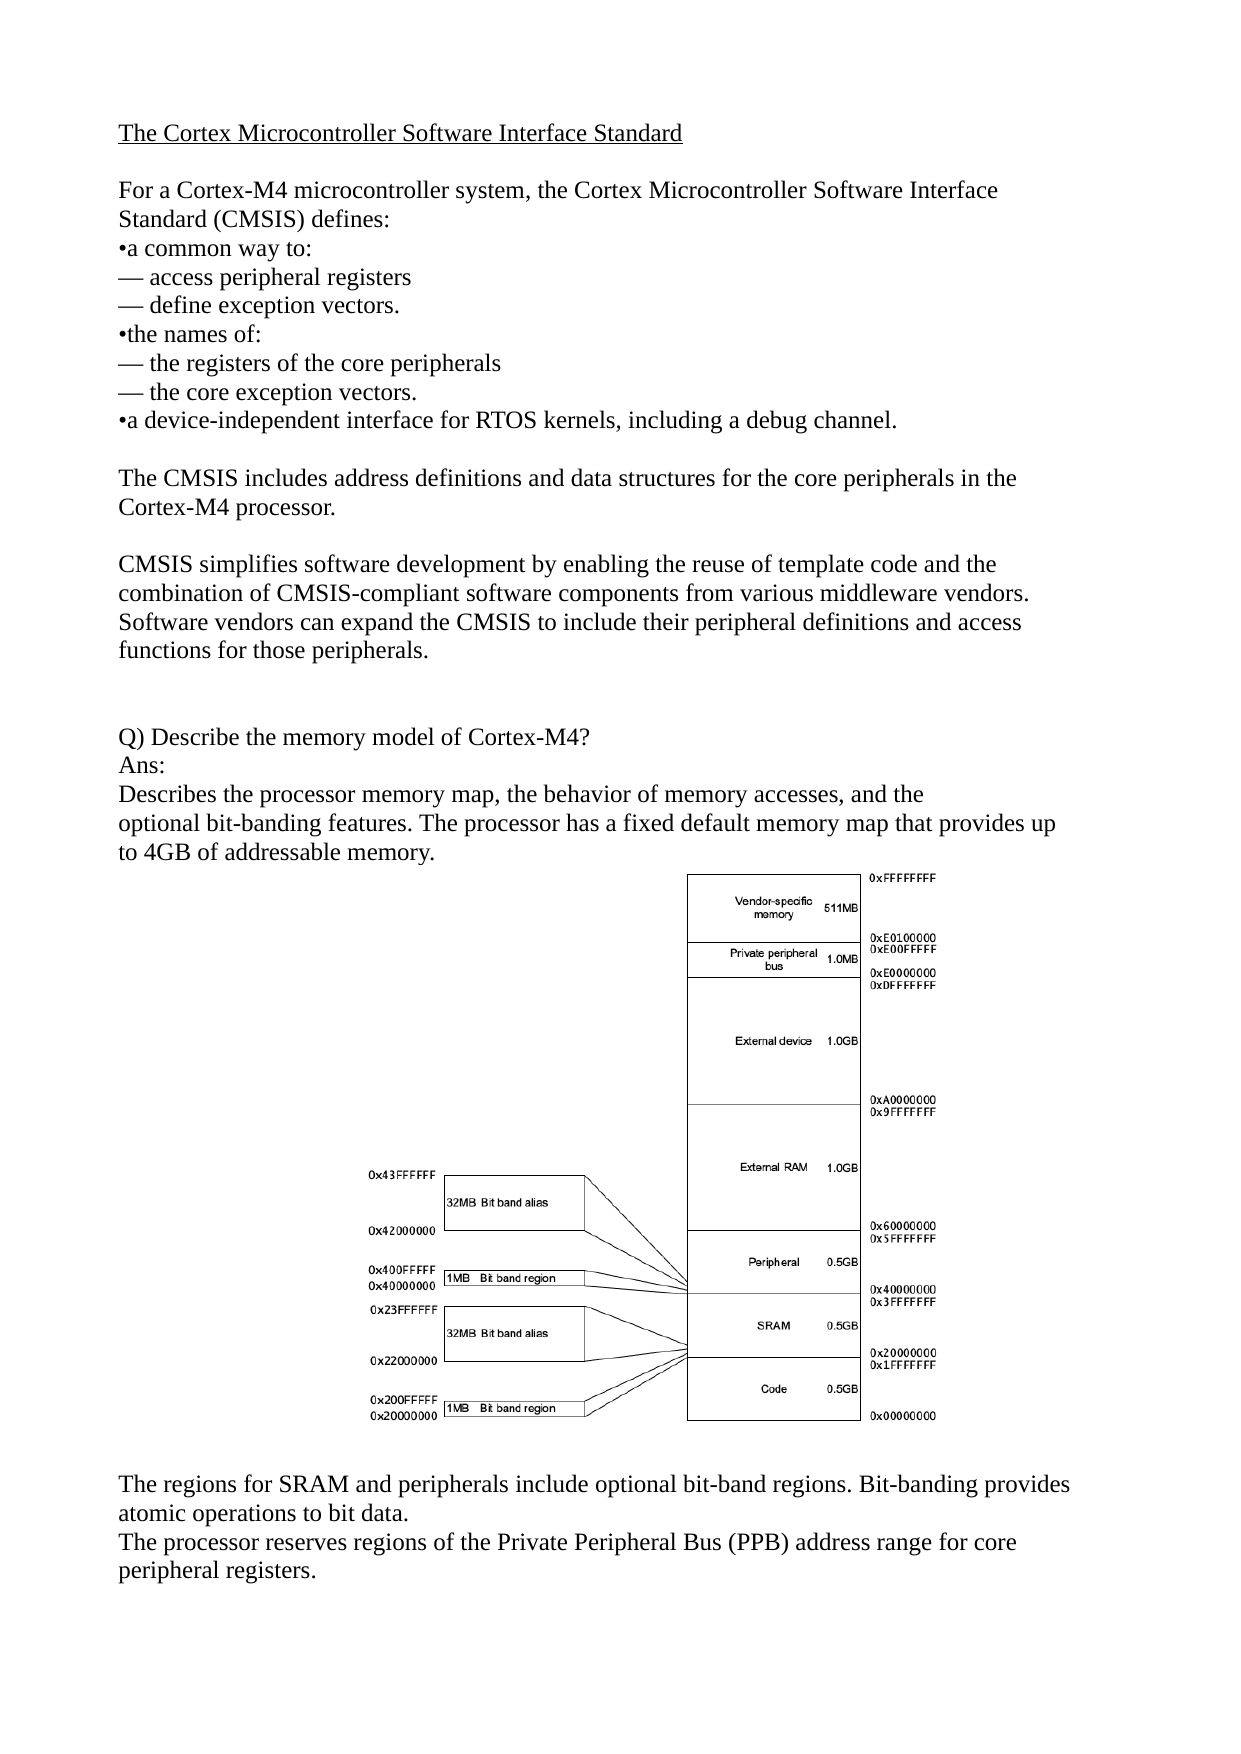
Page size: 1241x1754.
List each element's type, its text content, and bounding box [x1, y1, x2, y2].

text •a device-independent interface for RTOS kernels, including a debug channel. [118, 406, 1122, 434]
text Standard (CMSIS) defines: [118, 204, 1122, 233]
text to 4GB of addressable memory. [118, 837, 1122, 866]
text Software vendors can expand the CMSIS to include their peripheral definitions and access [118, 607, 1122, 636]
text •the names of: [118, 319, 1122, 348]
text Ans: [118, 751, 1122, 779]
text Q) Describe the memory model of Cortex-M4? [118, 722, 1122, 751]
text For a Cortex-M4 microcontroller system, the Cortex Microcontroller Software Interface [118, 176, 1122, 204]
picture [297, 865, 943, 1431]
text The processor reserves regions of the Private Peripheral Bus (PPB) address range for core [118, 1527, 1122, 1556]
text The regions for SRAM and peripherals include optional bit-band regions. Bit-banding provides [118, 1469, 1122, 1498]
text atomic operations to bit data. [118, 1498, 1122, 1527]
text CMSIS simplifies software development by enabling the reuse of template code and the [118, 549, 1122, 578]
text The CMSIS includes address definitions and data structures for the core peripherals in the [118, 463, 1122, 492]
text functions for those peripherals. [118, 636, 1122, 664]
text The Cortex Microcontroller Software Interface Standard [118, 118, 1122, 147]
text •a common way to: [118, 233, 1122, 262]
text — the registers of the core peripherals [118, 348, 1122, 377]
text combination of CMSIS-compliant software components from various middleware vendors. [118, 578, 1122, 607]
text — the core exception vectors. [118, 377, 1122, 406]
text Cortex-M4 processor. [118, 492, 1122, 521]
text optional bit-banding features. The processor has a fixed default memory map that provides up [118, 808, 1122, 837]
text Describes the processor memory map, the behavior of memory accesses, and the [118, 779, 1122, 808]
text — define exception vectors. [118, 291, 1122, 319]
text peripheral registers. [118, 1556, 1122, 1584]
text — access peripheral registers [118, 262, 1122, 291]
